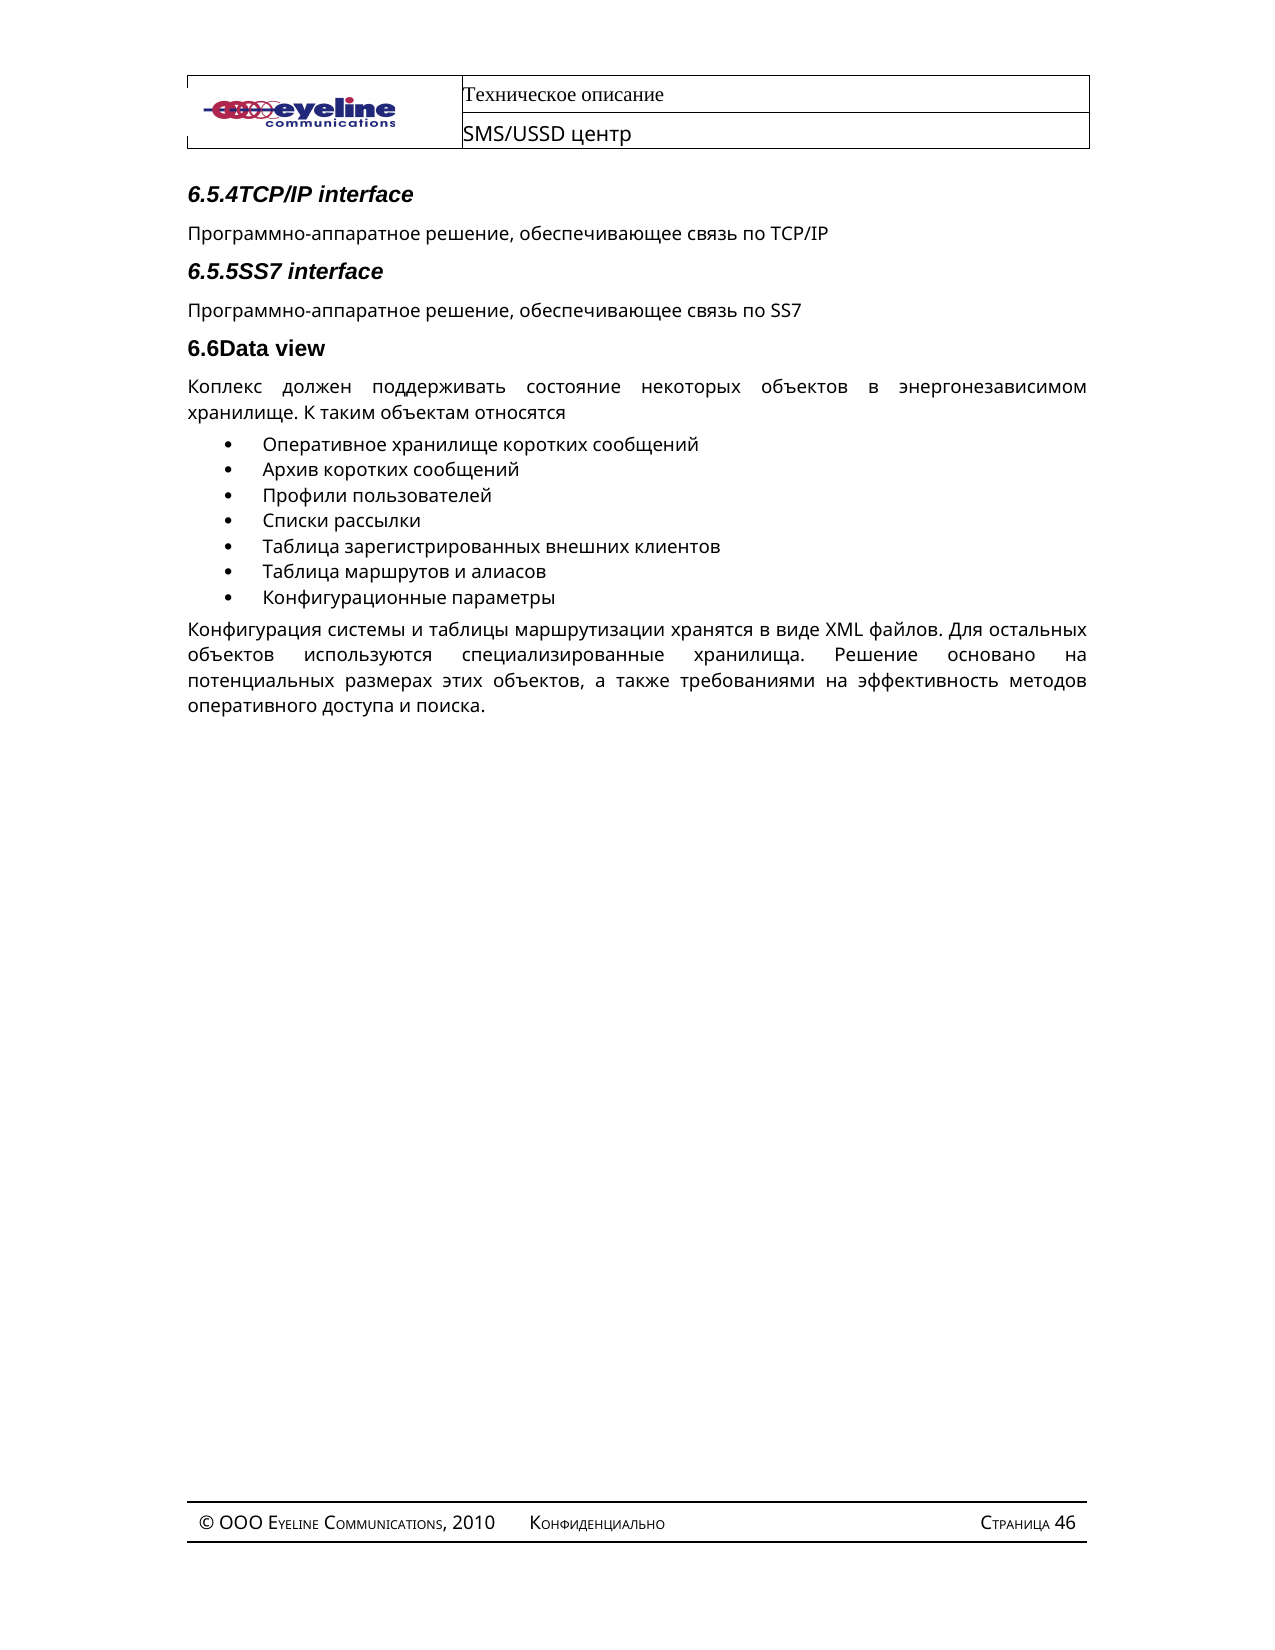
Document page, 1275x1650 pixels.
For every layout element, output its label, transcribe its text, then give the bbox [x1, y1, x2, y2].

text Коплекс должен поддерживать состояние некоторых объектов в энергонезависимом хранилище. К таким объектам относятся [187, 374, 1088, 425]
subtitle Data view [187, 335, 1088, 361]
subtitle TCP/IP interface [187, 181, 1088, 207]
text Программно-аппаратное решение, обеспечивающее связь по TCP/IP [187, 220, 1088, 246]
list Конфигурационные параметры [225, 584, 1088, 610]
list Оперативное хранилище коротких сообщений [225, 431, 1088, 457]
list Профили пользователей [225, 482, 1088, 508]
text Конфигурация системы и таблицы маршрутизации хранятся в виде XML файлов. Для остальных объектов используются специализированные хранилища. Решение основано на потенциальных размерах этих объектов, а также требованиями на эффективность методов оперативного доступа и поиска. [187, 616, 1088, 718]
picture [203, 97, 396, 127]
list Таблица зарегистрированных внешних клиентов [225, 533, 1088, 559]
text Программно-аппаратное решение, обеспечивающее связь по SS7 [187, 297, 1088, 322]
subtitle SS7 interface [187, 258, 1088, 284]
list Списки рассылки [225, 508, 1088, 533]
list Архив коротких сообщений [225, 457, 1088, 482]
list Таблица маршрутов и алиасов [225, 559, 1088, 584]
